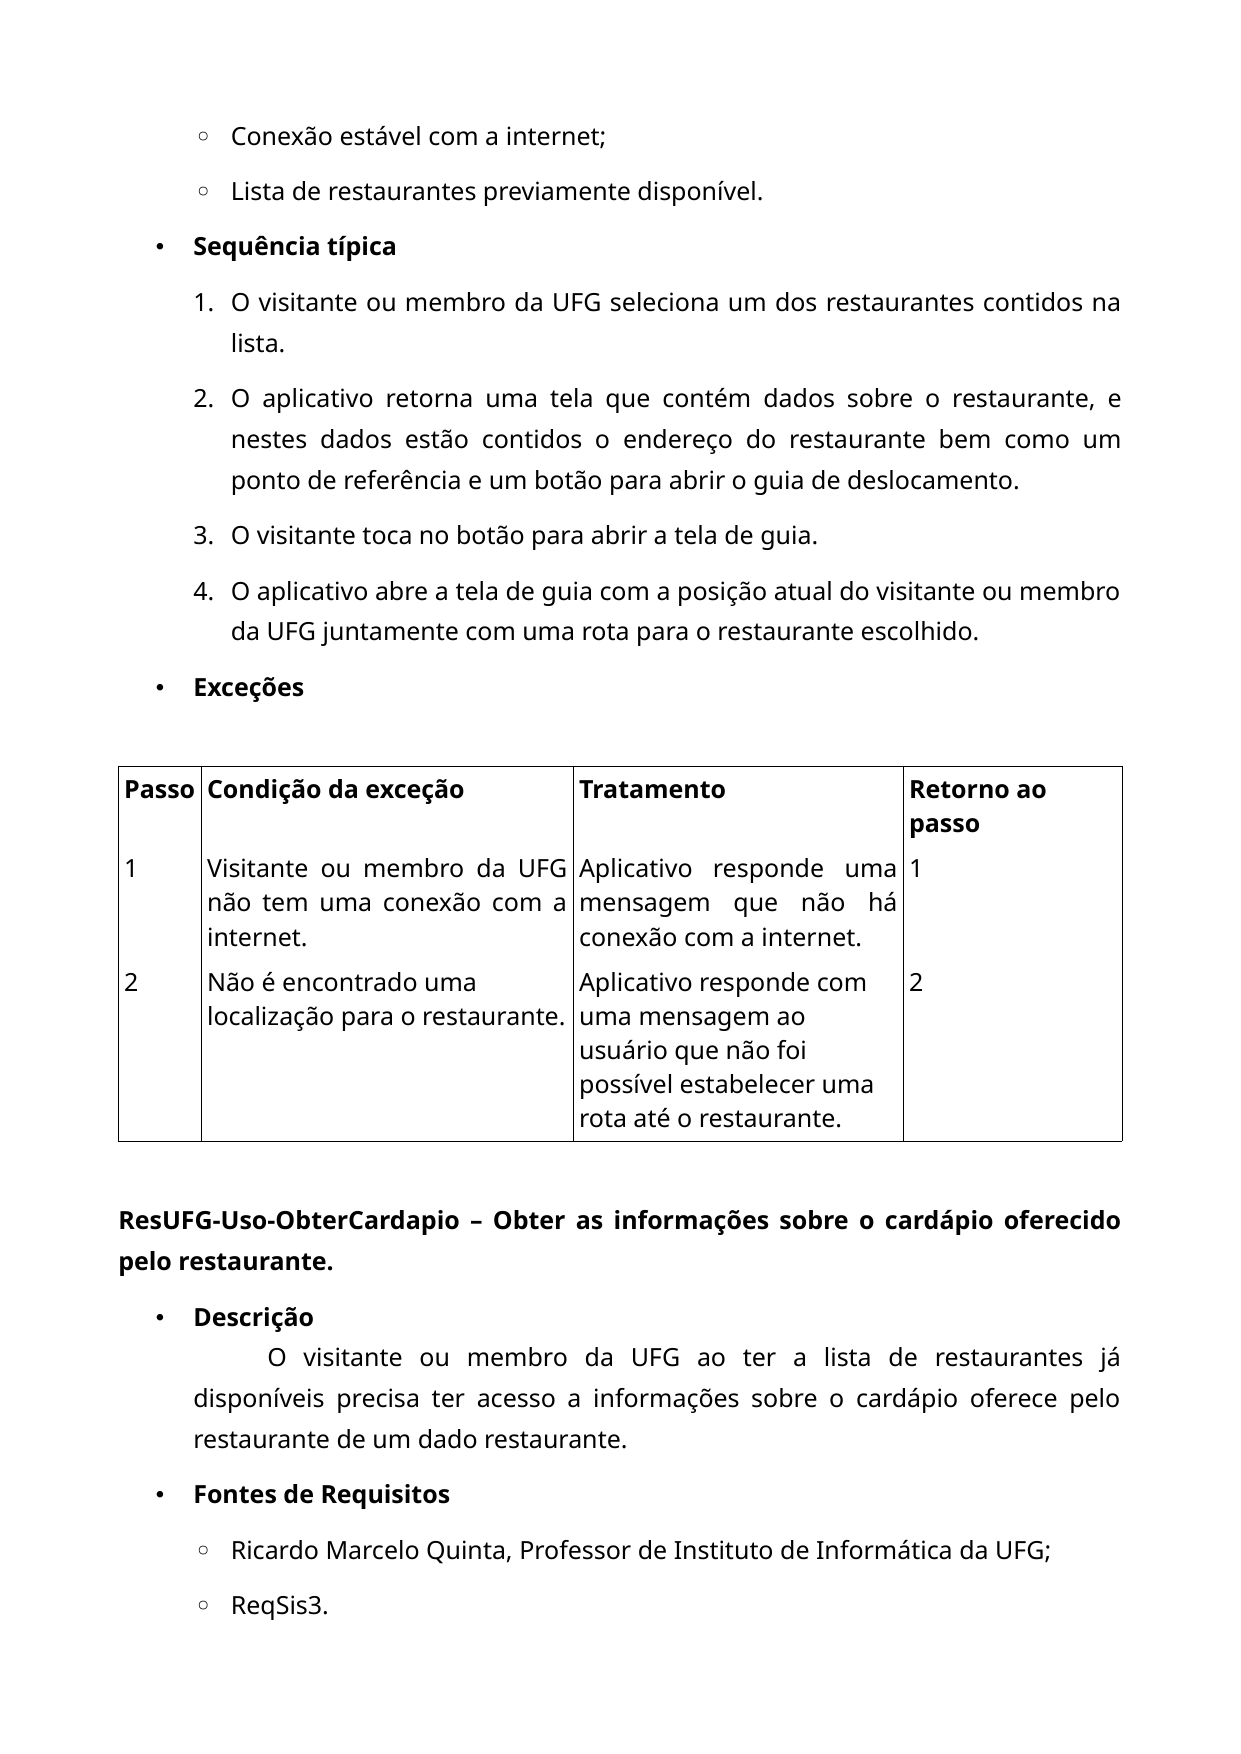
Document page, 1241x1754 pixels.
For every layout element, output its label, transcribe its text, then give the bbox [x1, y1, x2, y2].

table_header Retorno ao passo [904, 767, 1122, 845]
list Lista de restaurantes previamente disponível. [193, 173, 1122, 208]
table_header Condição da exceção [202, 767, 573, 845]
table_cell Não é encontrado uma localização para o restaurante. [202, 959, 573, 1141]
table_header Passo [119, 767, 201, 845]
list Sequência típica [156, 229, 1122, 263]
table_header Tratamento [574, 767, 903, 845]
table_cell Visitante ou membro da UFG não tem uma conexão com a internet. [202, 845, 573, 959]
list O visitante toca no botão para abrir a tela de guia. [193, 518, 1122, 552]
list O visitante ou membro da UFG seleciona um dos restaurantes contidos na lista. [193, 284, 1122, 359]
table_cell Aplicativo responde uma mensagem que não há conexão com a internet. [574, 845, 903, 959]
list Exceções [156, 669, 1122, 744]
list Ricardo Marcelo Quinta, Professor de Instituto de Informática da UFG; [193, 1533, 1122, 1567]
table_cell Aplicativo responde com uma mensagem ao usuário que não foi possível estabelecer uma rota até o restaurante. [574, 959, 903, 1141]
list Conexão estável com a internet; [193, 118, 1122, 152]
text ResUFG-Uso-ObterCardapio – Obter as informações sobre o cardápio oferecido pelo restaurante. [118, 1203, 1122, 1278]
list ReqSis3. [193, 1588, 1122, 1622]
list Descrição O visitante ou membro da UFG ao ter a lista de restaurantes já disponíveis precisa ter acesso a informações sobre o cardápio oferece pelo restaurante de um dado restaurante. [156, 1299, 1122, 1456]
list O aplicativo abre a tela de guia com a posição atual do visitante ou membro da UFG juntamente com uma rota para o restaurante escolhido. [193, 573, 1122, 648]
list O aplicativo retorna uma tela que contém dados sobre o restaurante, e nestes dados estão contidos o endereço do restaurante bem como um ponto de referência e um botão para abrir o guia de deslocamento. [193, 381, 1122, 496]
table_cell 2 [904, 959, 1122, 1141]
table_cell 2 [119, 959, 201, 1141]
list Fontes de Requisitos [156, 1477, 1122, 1511]
table_cell 1 [119, 845, 201, 959]
table_cell 1 [904, 845, 1122, 959]
